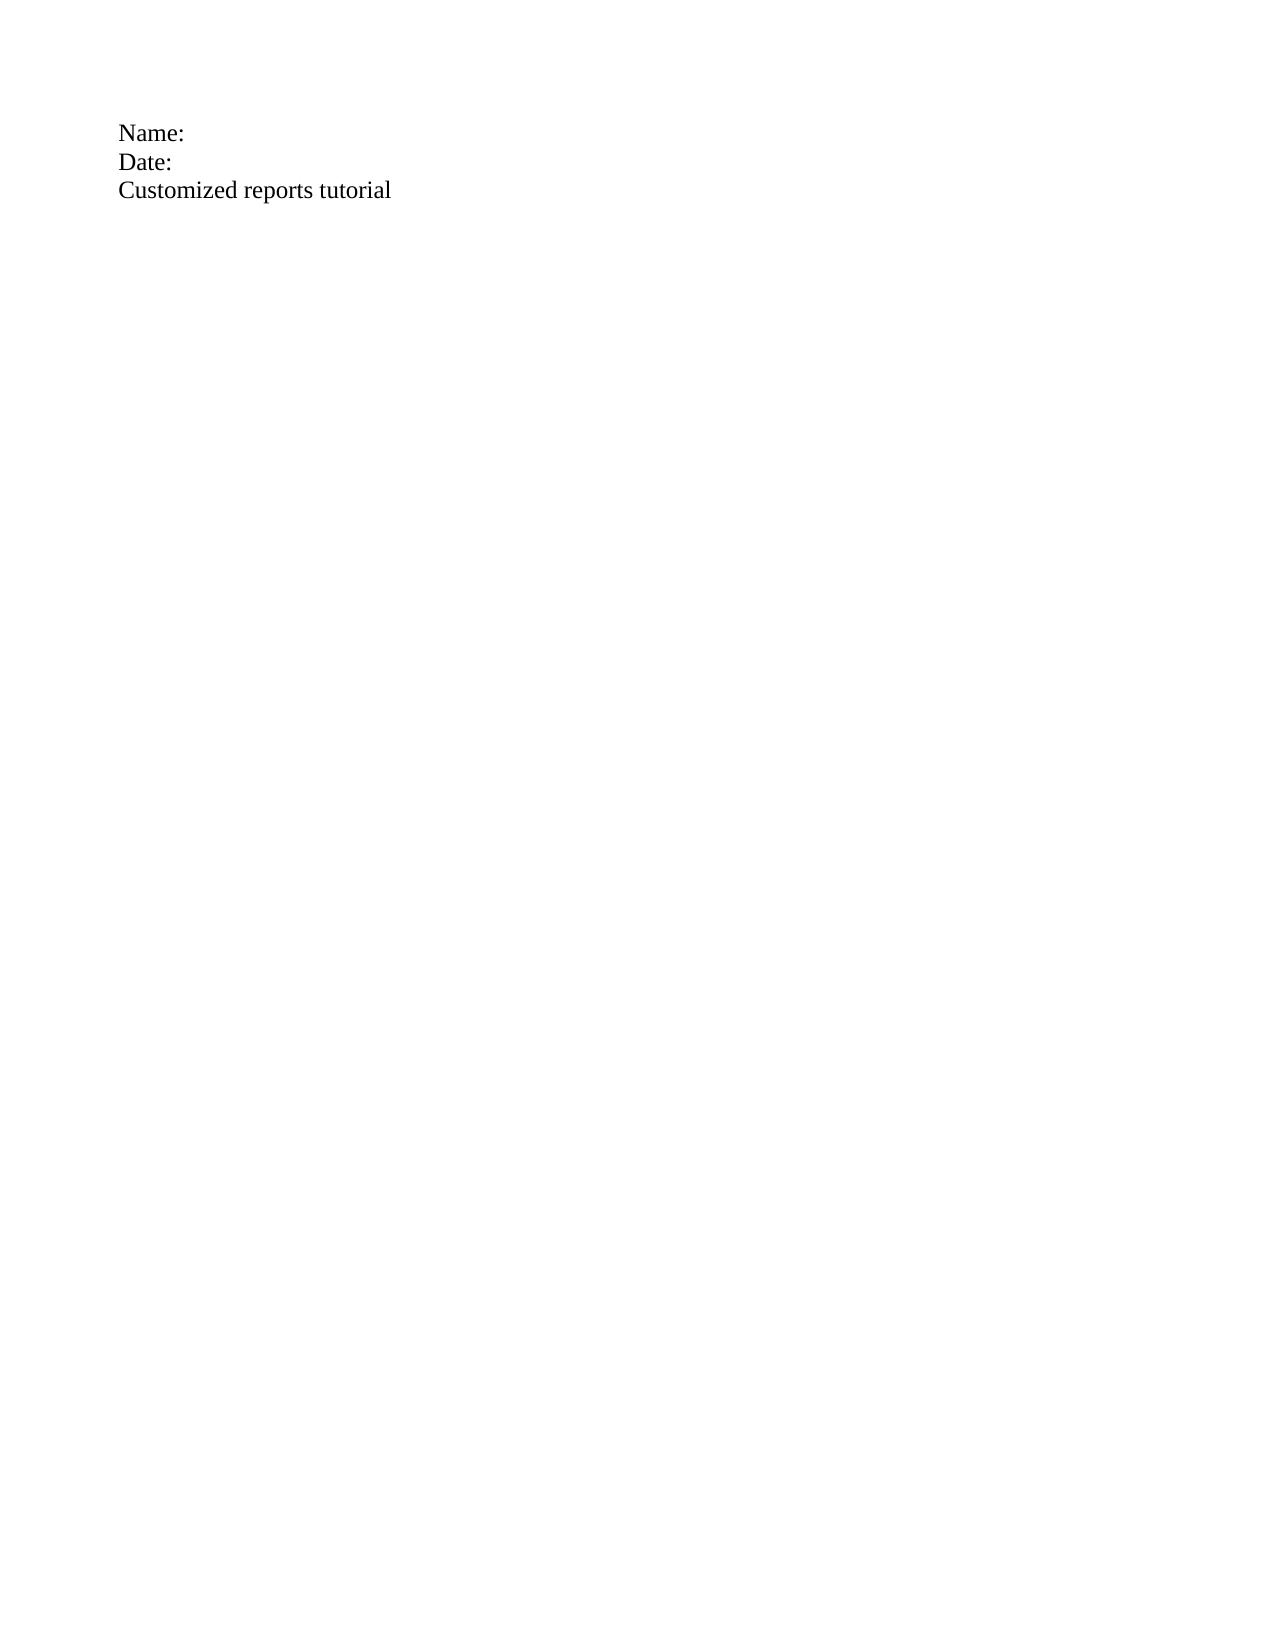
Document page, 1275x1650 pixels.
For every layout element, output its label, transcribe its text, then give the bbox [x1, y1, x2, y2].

text Date: [118, 147, 1157, 176]
text Name: [118, 118, 1157, 147]
text Customized reports tutorial [118, 176, 1157, 204]
